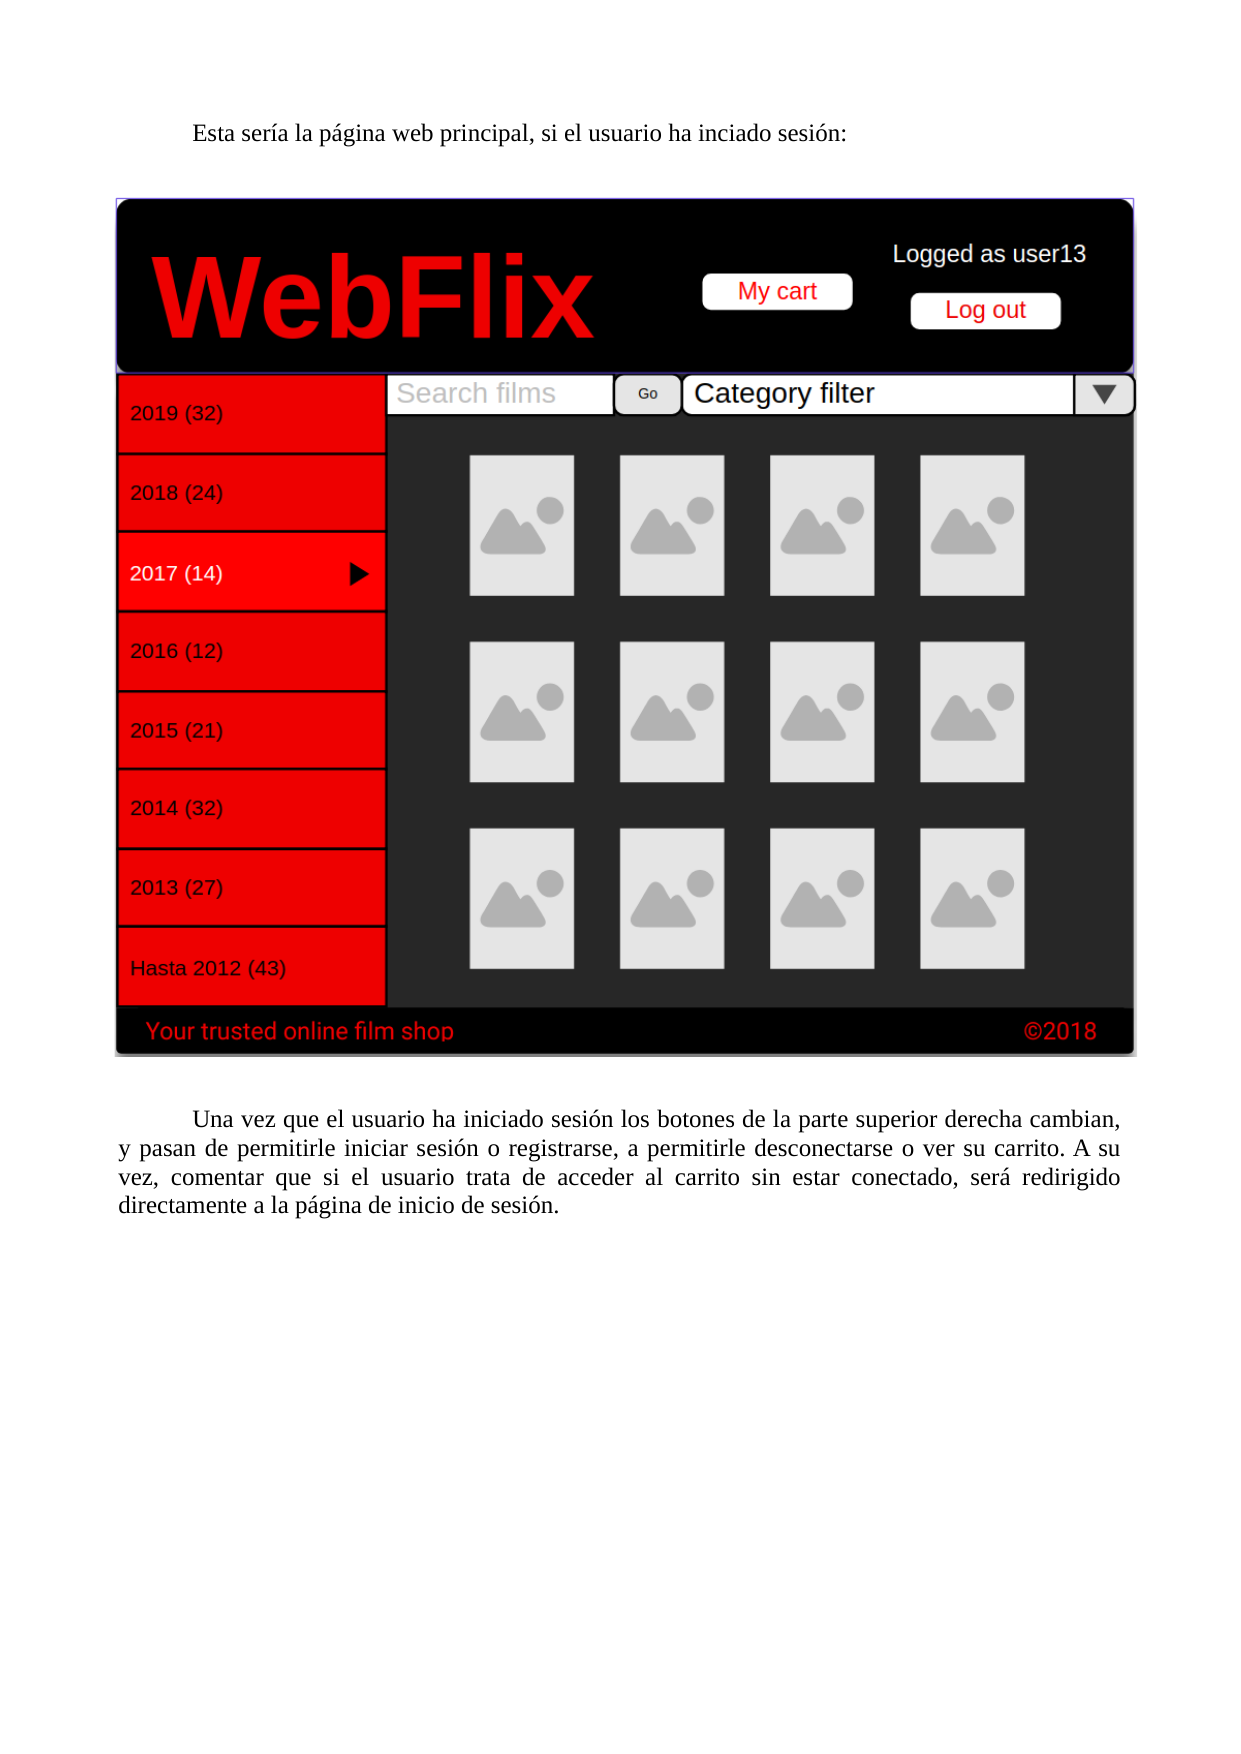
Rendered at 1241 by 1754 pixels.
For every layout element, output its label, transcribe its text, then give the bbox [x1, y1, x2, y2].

picture [114, 196, 1138, 1057]
text Una vez que el usuario ha iniciado sesión los botones de la parte superior derecha cambian, y pasan de permitirle iniciar sesión o registrarse, a permitirle desconectarse o ver su carrito. A su vez, comentar que si el usuario trata de acceder al carrito sin estar conectado, será redirigido directamente a la página de inicio de sesión. [118, 1104, 1122, 1219]
text Esta sería la página web principal, si el usuario ha inciado sesión: [118, 118, 1122, 147]
